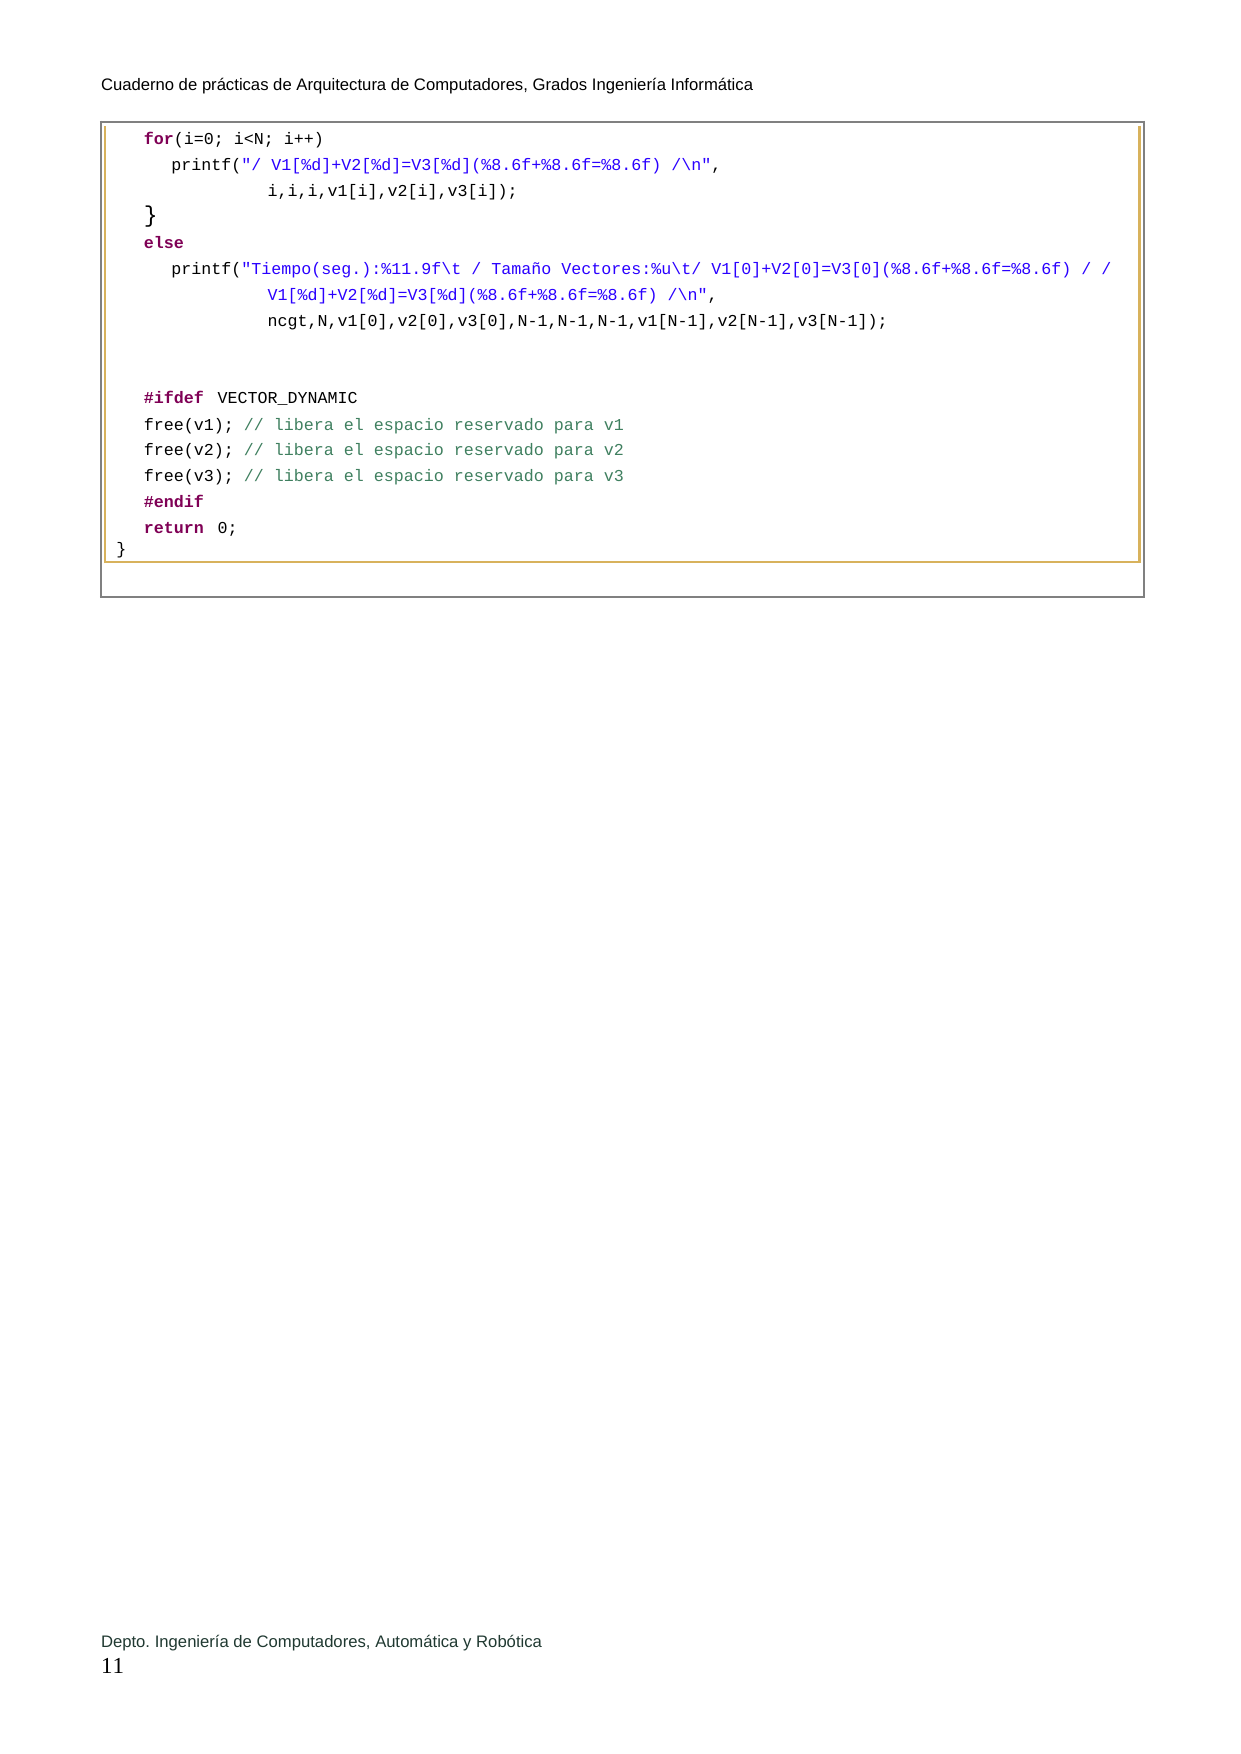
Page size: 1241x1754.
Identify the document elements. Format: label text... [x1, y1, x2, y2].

table_cell for(i=0; i<N; i++) printf("/ V1[%d]+V2[%d]=V3[%d](%8.6f+%8.6f=%8.6f) /\n", i,i,i,v1[i],v2[i],v3[i]); } else printf("Tiempo(seg.):%11.9f\t / Tamaño Vectores:%u\t/ V1[0]+V2[0]=V3[0](%8.6f+%8.6f=%8.6f) / / V1[%d]+V2[%d]=V3[%d](%8.6f+%8.6f=%8.6f) /\n", ncgt,N,v1[0],v2[0],v3[0],N-1,N-1,N-1,v1[N-1],v2[N-1],v3[N-1]); #ifdef VECTOR_DYNAMIC free(v1); // libera el espacio reservado para v1 free(v2); // libera el espacio reservado para v2 free(v3); // libera el espacio reservado para v3 #endif return 0; } [102, 123, 1143, 596]
